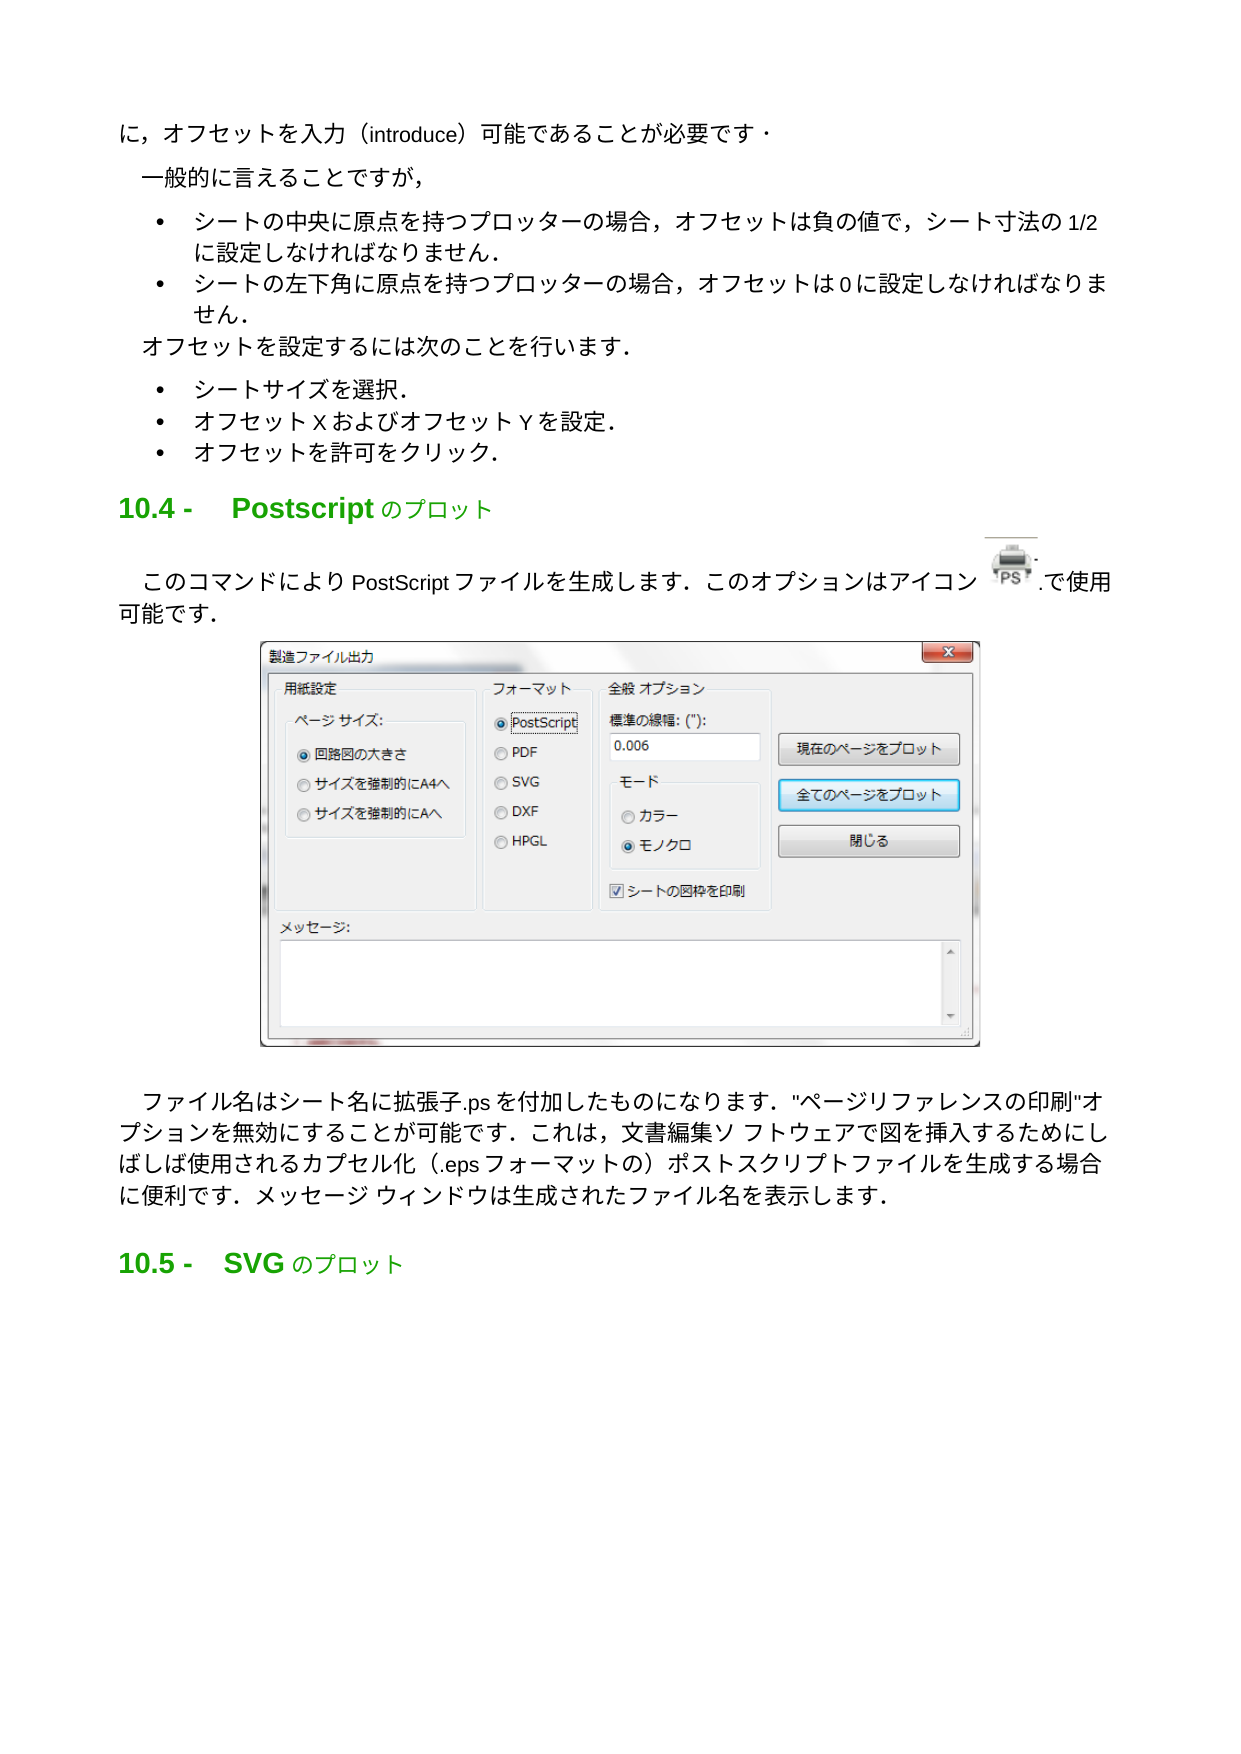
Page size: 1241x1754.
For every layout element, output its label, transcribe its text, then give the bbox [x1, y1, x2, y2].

subtitle SVGのプロット [118, 1246, 1122, 1281]
list オフセットを許可をクリック． [156, 437, 1122, 468]
list シートの左下角に原点を持つプロッターの場合，オフセットは0に設定しなければなりません． [156, 268, 1122, 331]
list シートの中央に原点を持つプロッターの場合，オフセットは負の値で，シート寸法の1/2に設定しなければなりません． [156, 206, 1122, 268]
text 一般的に言えることですが， [118, 162, 1122, 193]
list シートサイズを選択． [156, 374, 1122, 406]
subtitle Postscriptのプロット [118, 491, 1122, 525]
text このコマンドによりPostScriptファイルを生成します．このオプションはアイコン .で使用可能です． [118, 538, 1122, 629]
picture [984, 537, 1038, 591]
picture [260, 641, 980, 1047]
text に，オフセットを入力（introduce）可能であることが必要です． [118, 118, 1122, 149]
list オフセットXおよびオフセットYを設定． [156, 406, 1122, 437]
text オフセットを設定するには次のことを行います． [118, 331, 1122, 362]
text ファイル名はシート名に拡張子.psを付加したものになります．"ページリファレンスの印刷"オプションを無効にすることが可能です．これは，文書編集ソ フトウェアで図を挿入するためにしばしば使用されるカプセル化（.epsフォーマットの）ポストスクリプトファイルを生成する場合に便利です．メッセージ ウィンドウは生成されたファイル名を表示します． [118, 1086, 1122, 1211]
